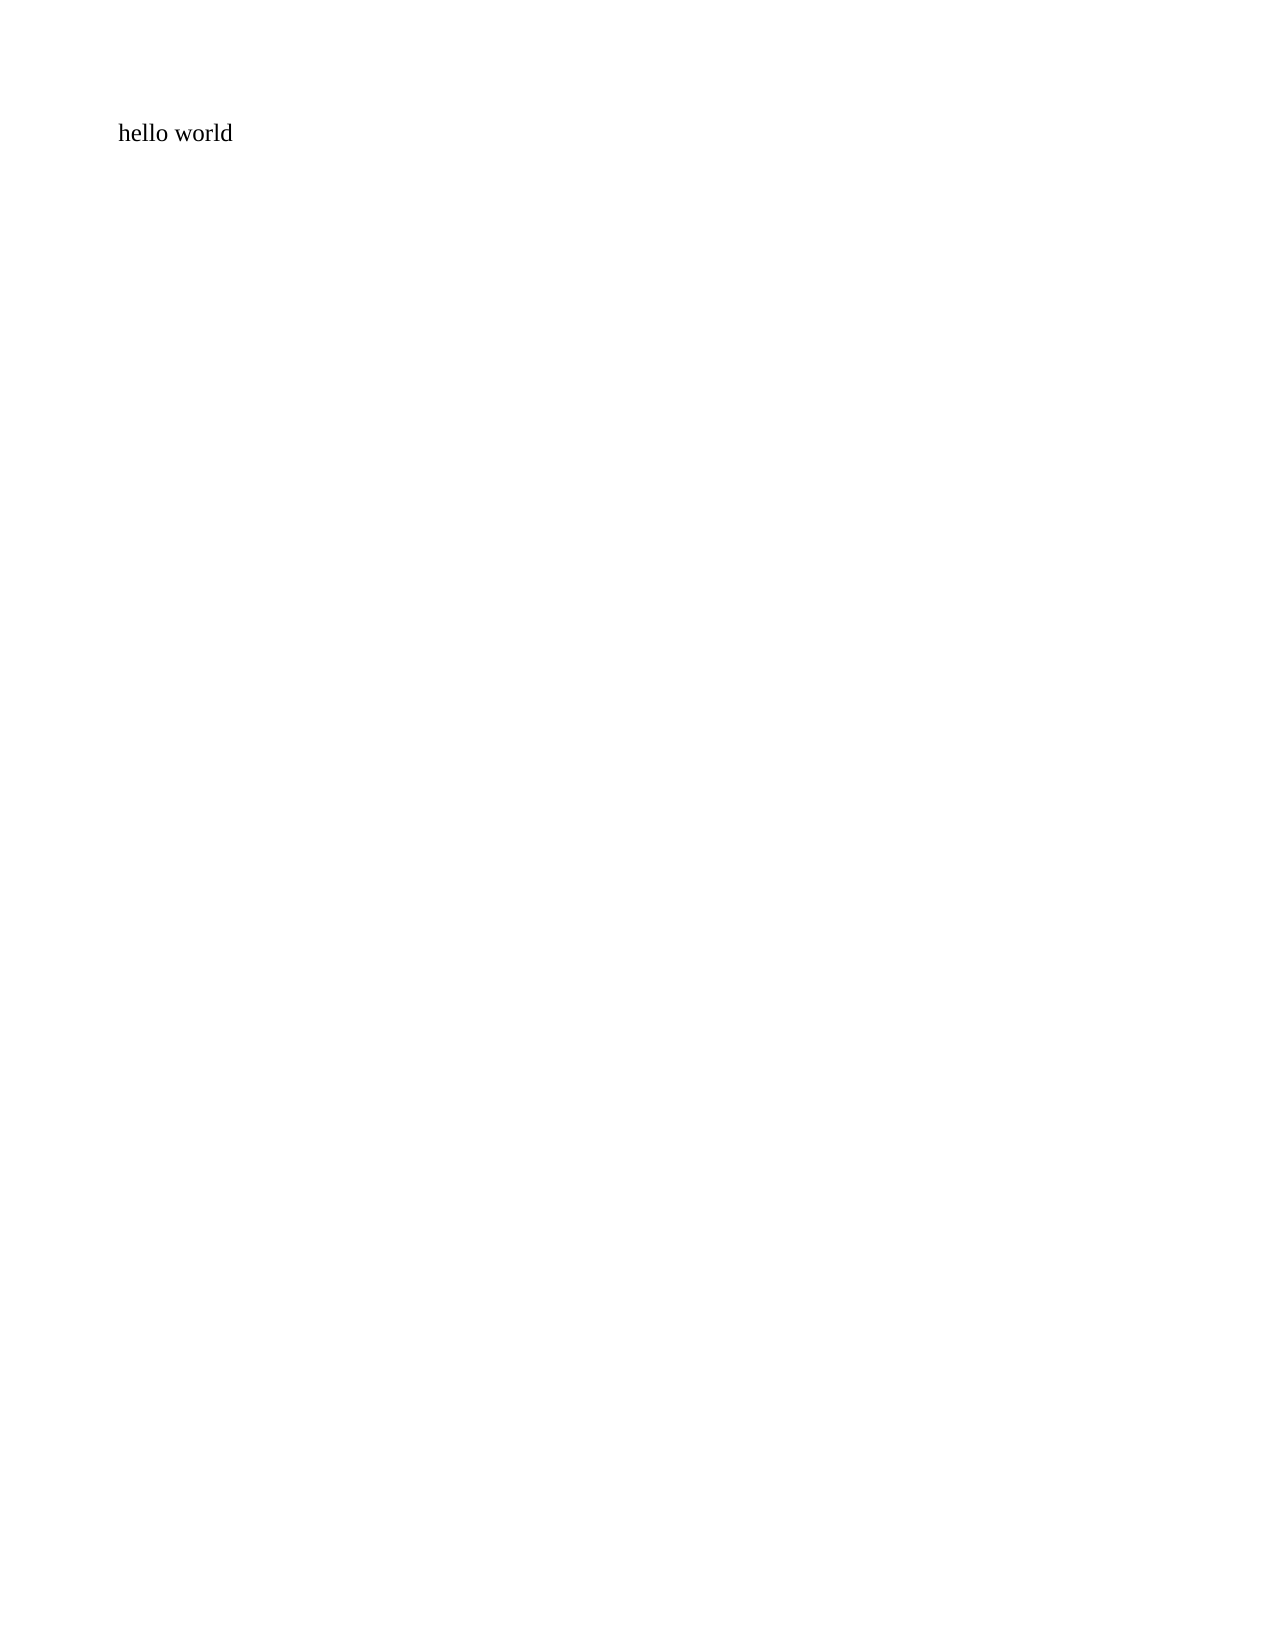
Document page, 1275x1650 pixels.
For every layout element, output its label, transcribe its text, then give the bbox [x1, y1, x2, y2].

text hello world [118, 118, 1157, 147]
